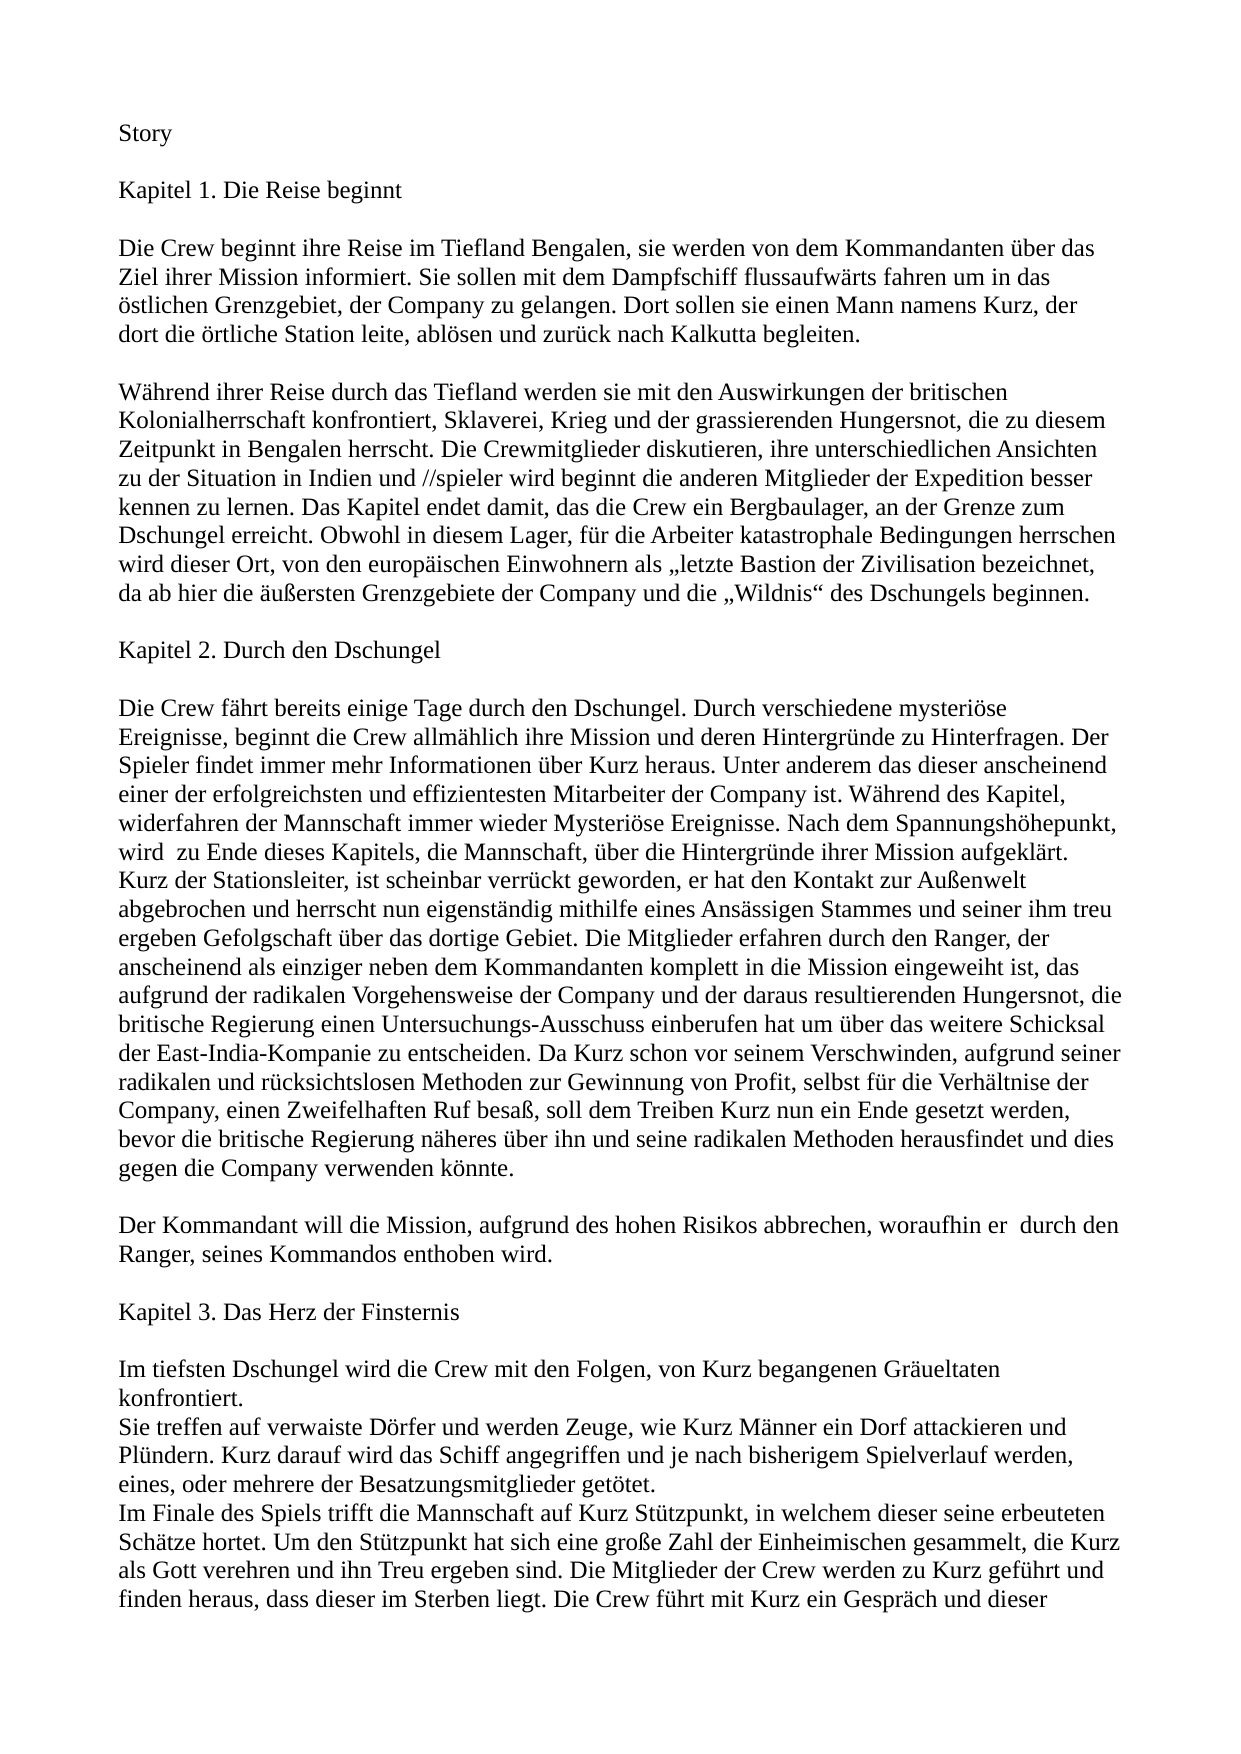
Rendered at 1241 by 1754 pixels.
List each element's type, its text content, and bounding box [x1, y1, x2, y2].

text Kapitel 3. Das Herz der Finsternis Im tiefsten Dschungel wird die Crew mit den Folgen, von Kurz begangenen Gräueltaten konfrontiert. [118, 1297, 1122, 1412]
text Während ihrer Reise durch das Tiefland werden sie mit den Auswirkungen der britischen Kolonialherrschaft konfrontiert, Sklaverei, Krieg und der grassierenden Hungersnot, die zu diesem Zeitpunkt in Bengalen herrscht. Die Crewmitglieder diskutieren, ihre unterschiedlichen Ansichten zu der Situation in Indien und //spieler wird beginnt die anderen Mitglieder der Expedition besser kennen zu lernen. Das Kapitel endet damit, das die Crew ein Bergbaulager, an der Grenze zum Dschungel erreicht. Obwohl in diesem Lager, für die Arbeiter katastrophale Bedingungen herrschen wird dieser Ort, von den europäischen Einwohnern als „letzte Bastion der Zivilisation bezeichnet, da ab hier die äußersten Grenzgebiete der Company und die „Wildnis“ des Dschungels beginnen. Kapitel 2. Durch den Dschungel Die Crew fährt bereits einige Tage durch den Dschungel. Durch verschiedene mysteriöse Ereignisse, beginnt die Crew allmählich ihre Mission und deren Hintergründe zu Hinterfragen. Der Spieler findet immer mehr Informationen über Kurz heraus. Unter anderem das dieser anscheinend einer der erfolgreichsten und effizientesten Mitarbeiter der Company ist. Während des Kapitel, widerfahren der Mannschaft immer wieder Mysteriöse Ereignisse. Nach dem Spannungshöhepunkt, wird zu Ende dieses Kapitels, die Mannschaft, über die Hintergründe ihrer Mission aufgeklärt. Kurz der Stationsleiter, ist scheinbar verrückt geworden, er hat den Kontakt zur Außenwelt abgebrochen und herrscht nun eigenständig mithilfe eines Ansässigen Stammes und seiner ihm treu ergeben Gefolgschaft über das dortige Gebiet. Die Mitglieder erfahren durch den Ranger, der anscheinend als einziger neben dem Kommandanten komplett in die Mission eingeweiht ist, das aufgrund der radikalen Vorgehensweise der Company und der daraus resultierenden Hungersnot, die britische Regierung einen Untersuchungs-Ausschuss einberufen hat um über das weitere Schicksal der East-India-Kompanie zu entscheiden. Da Kurz schon vor seinem Verschwinden, aufgrund seiner radikalen und rücksichtslosen Methoden zur Gewinnung von Profit, selbst für die Verhältnise der Company, einen Zweifelhaften Ruf besaß, soll dem Treiben Kurz nun ein Ende gesetzt werden, bevor die britische Regierung näheres über ihn und seine radikalen Methoden herausfindet und dies gegen die Company verwenden könnte. [118, 377, 1122, 1182]
text Kapitel 1. Die Reise beginnt Die Crew beginnt ihre Reise im Tiefland Bengalen, sie werden von dem Kommandanten über das Ziel ihrer Mission informiert. Sie sollen mit dem Dampfschiff flussaufwärts fahren um in das östlichen Grenzgebiet, der Company zu gelangen. Dort sollen sie einen Mann namens Kurz, der dort die örtliche Station leite, ablösen und zurück nach Kalkutta begleiten. [118, 176, 1122, 348]
text Sie treffen auf verwaiste Dörfer und werden Zeuge, wie Kurz Männer ein Dorf attackieren und Plündern. Kurz darauf wird das Schiff angegriffen und je nach bisherigem Spielverlauf werden, eines, oder mehrere der Besatzungsmitglieder getötet. [118, 1412, 1122, 1498]
text Im Finale des Spiels trifft die Mannschaft auf Kurz Stützpunkt, in welchem dieser seine erbeuteten Schätze hortet. Um den Stützpunkt hat sich eine große Zahl der Einheimischen gesammelt, die Kurz als Gott verehren und ihn Treu ergeben sind. Die Mitglieder der Crew werden zu Kurz geführt und finden heraus, dass dieser im Sterben liegt. Die Crew führt mit Kurz ein Gespräch und dieser [118, 1498, 1122, 1613]
text Der Kommandant will die Mission, aufgrund des hohen Risikos abbrechen, woraufhin er durch den Ranger, seines Kommandos enthoben wird. [118, 1211, 1122, 1268]
text Story [118, 118, 1122, 147]
